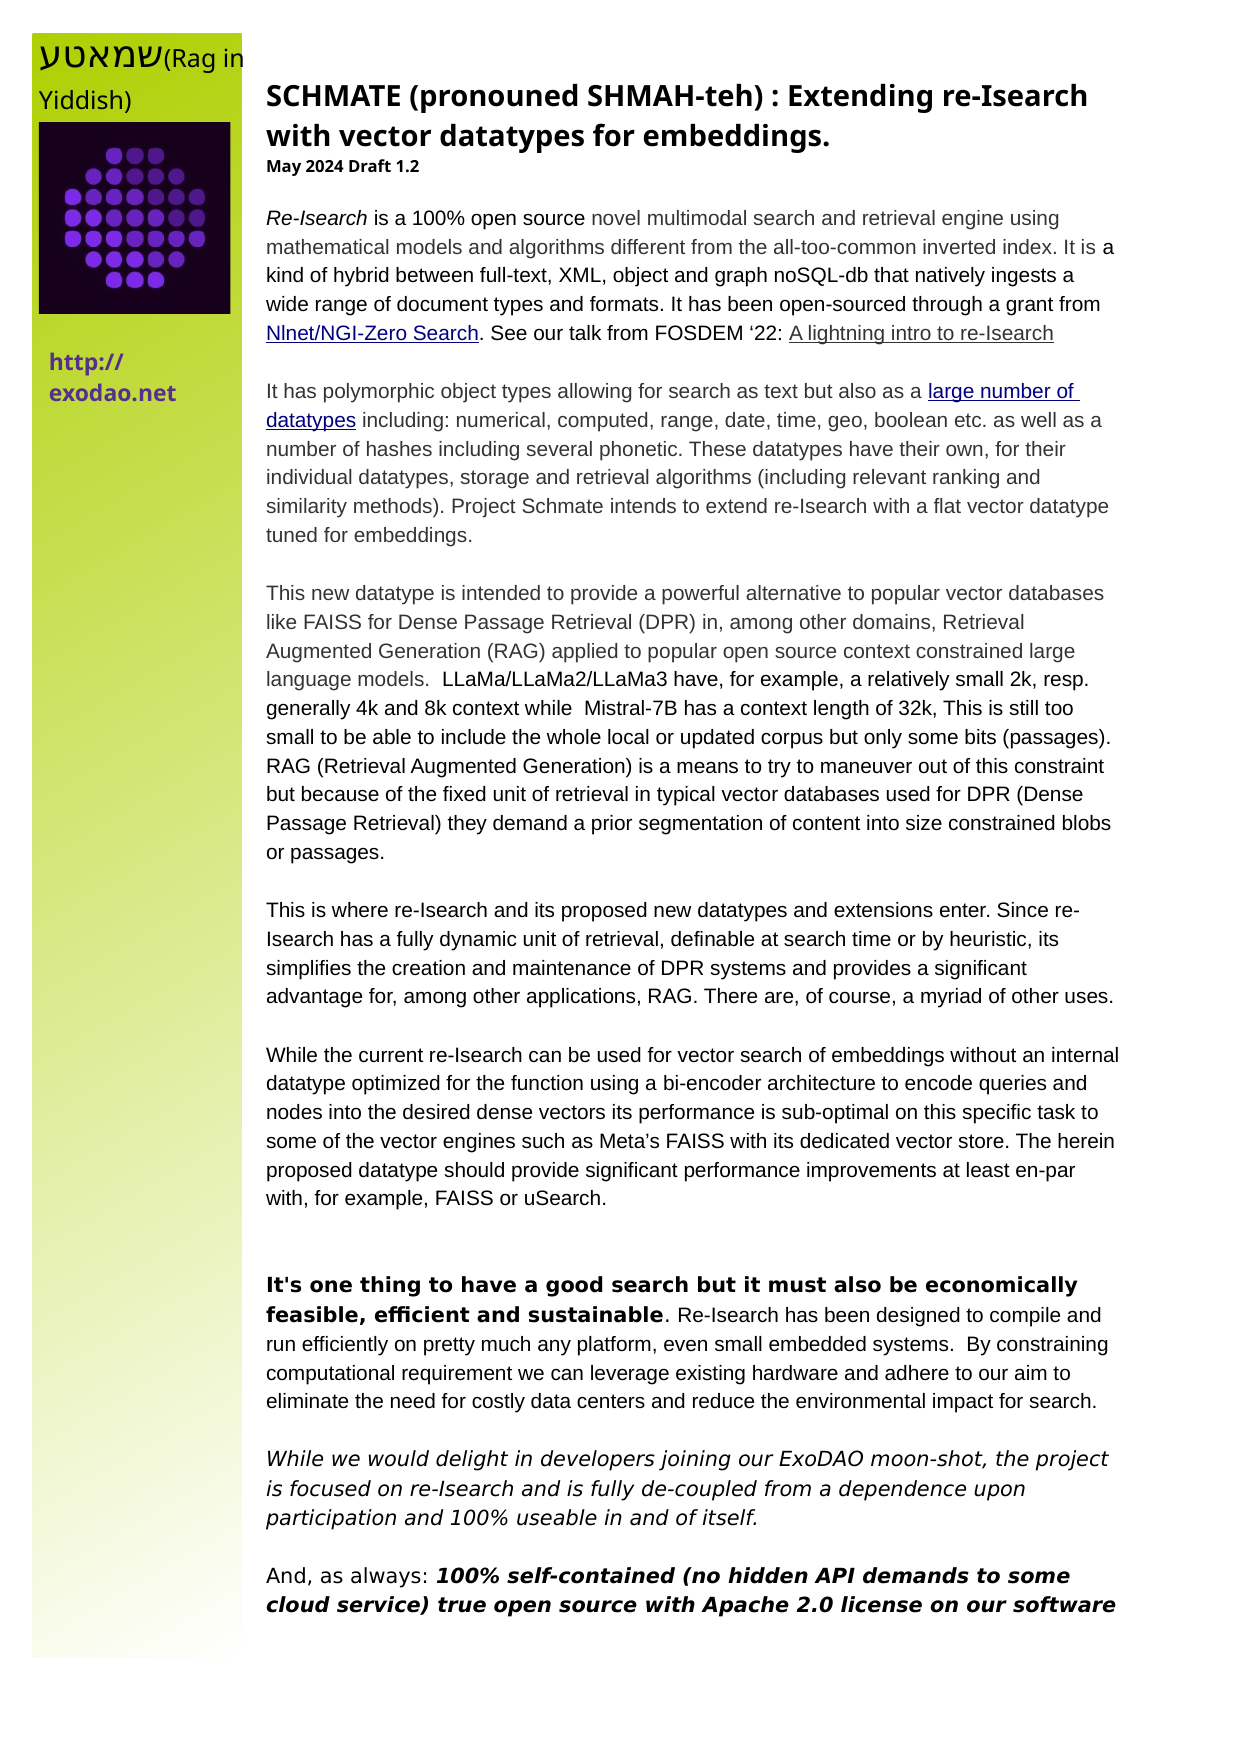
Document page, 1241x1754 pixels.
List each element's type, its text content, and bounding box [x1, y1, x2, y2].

text And, as always: 100% self-contained (no hidden API demands to some cloud service) true open source with Apache 2.0 license on our software [266, 1564, 1122, 1617]
text It has polymorphic object types allowing for search as text but also as a large number of datatypes including: numerical, computed, range, date, time, geo, boolean etc. as well as a number of hashes including several phonetic. These datatypes have their own, for their individual datatypes, storage and retrieval algorithms (including relevant ranking and similarity methods). Project Schmate intends to extend re-Isearch with a flat vector datatype tuned for embeddings. [266, 379, 1122, 547]
text Re-Isearch is a 100% open source novel multimodal search and retrieval engine using mathematical models and algorithms different from the all-too-common inverted index. It is a kind of hybrid between full-text, XML, object and graph noSQL-db that natively ingests a wide range of document types and formats. It has been open-sourced through a grant from Nlnet/NGI-Zero Search. See our talk from FOSDEM ‘22: A lightning intro to re-Isearch [266, 206, 1122, 345]
text This is where re-Isearch and its proposed new datatypes and extensions enter. Since re-Isearch has a fully dynamic unit of retrieval, definable at search time or by heuristic, its simplifies the creation and maintenance of DPR systems and provides a significant advantage for, among other applications, RAG. There are, of course, a myriad of other uses. [266, 898, 1122, 1008]
text It's one thing to have a good search but it must also be economically feasible, efficient and sustainable. Re-Isearch has been designed to compile and run efficiently on pretty much any platform, even small embedded systems. By constraining computational requirement we can leverage existing hardware and adhere to our aim to eliminate the need for costly data centers and reduce the environmental impact for search. [266, 1244, 1122, 1413]
picture [38, 122, 231, 314]
text This new datatype is intended to provide a powerful alternative to popular vector databases like FAISS for Dense Passage Retrieval (DPR) in, among other domains, Retrieval Augmented Generation (RAG) applied to popular open source context constrained large language models. LLaMa/LLaMa2/LLaMa3 have, for example, a relatively small 2k, resp. generally 4k and 8k context while Mistral-7B has a context length of 32k, This is still too small to be able to include the whole local or updated corpus but only some bits (passages). RAG (Retrieval Augmented Generation) is a means to try to maneuver out of this constraint but because of the fixed unit of retrieval in typical vector databases used for DPR (Dense Passage Retrieval) they demand a prior segmentation of content into size constrained blobs or passages. [266, 581, 1122, 864]
text While the current re-Isearch can be used for vector search of embeddings without an internal datatype optimized for the function using a bi-encoder architecture to encode queries and nodes into the desired dense vectors its performance is sub-optimal on this specific task to some of the vector engines such as Meta’s FAISS with its dedicated vector store. The herein proposed datatype should provide significant performance improvements at least en-par with, for example, FAISS or uSearch. [266, 1042, 1122, 1210]
text While we would delight in developers joining our ExoDAO moon-shot, the project is focused on re-Isearch and is fully de-coupled from a dependence upon participation and 100% useable in and of itself. [266, 1447, 1122, 1530]
